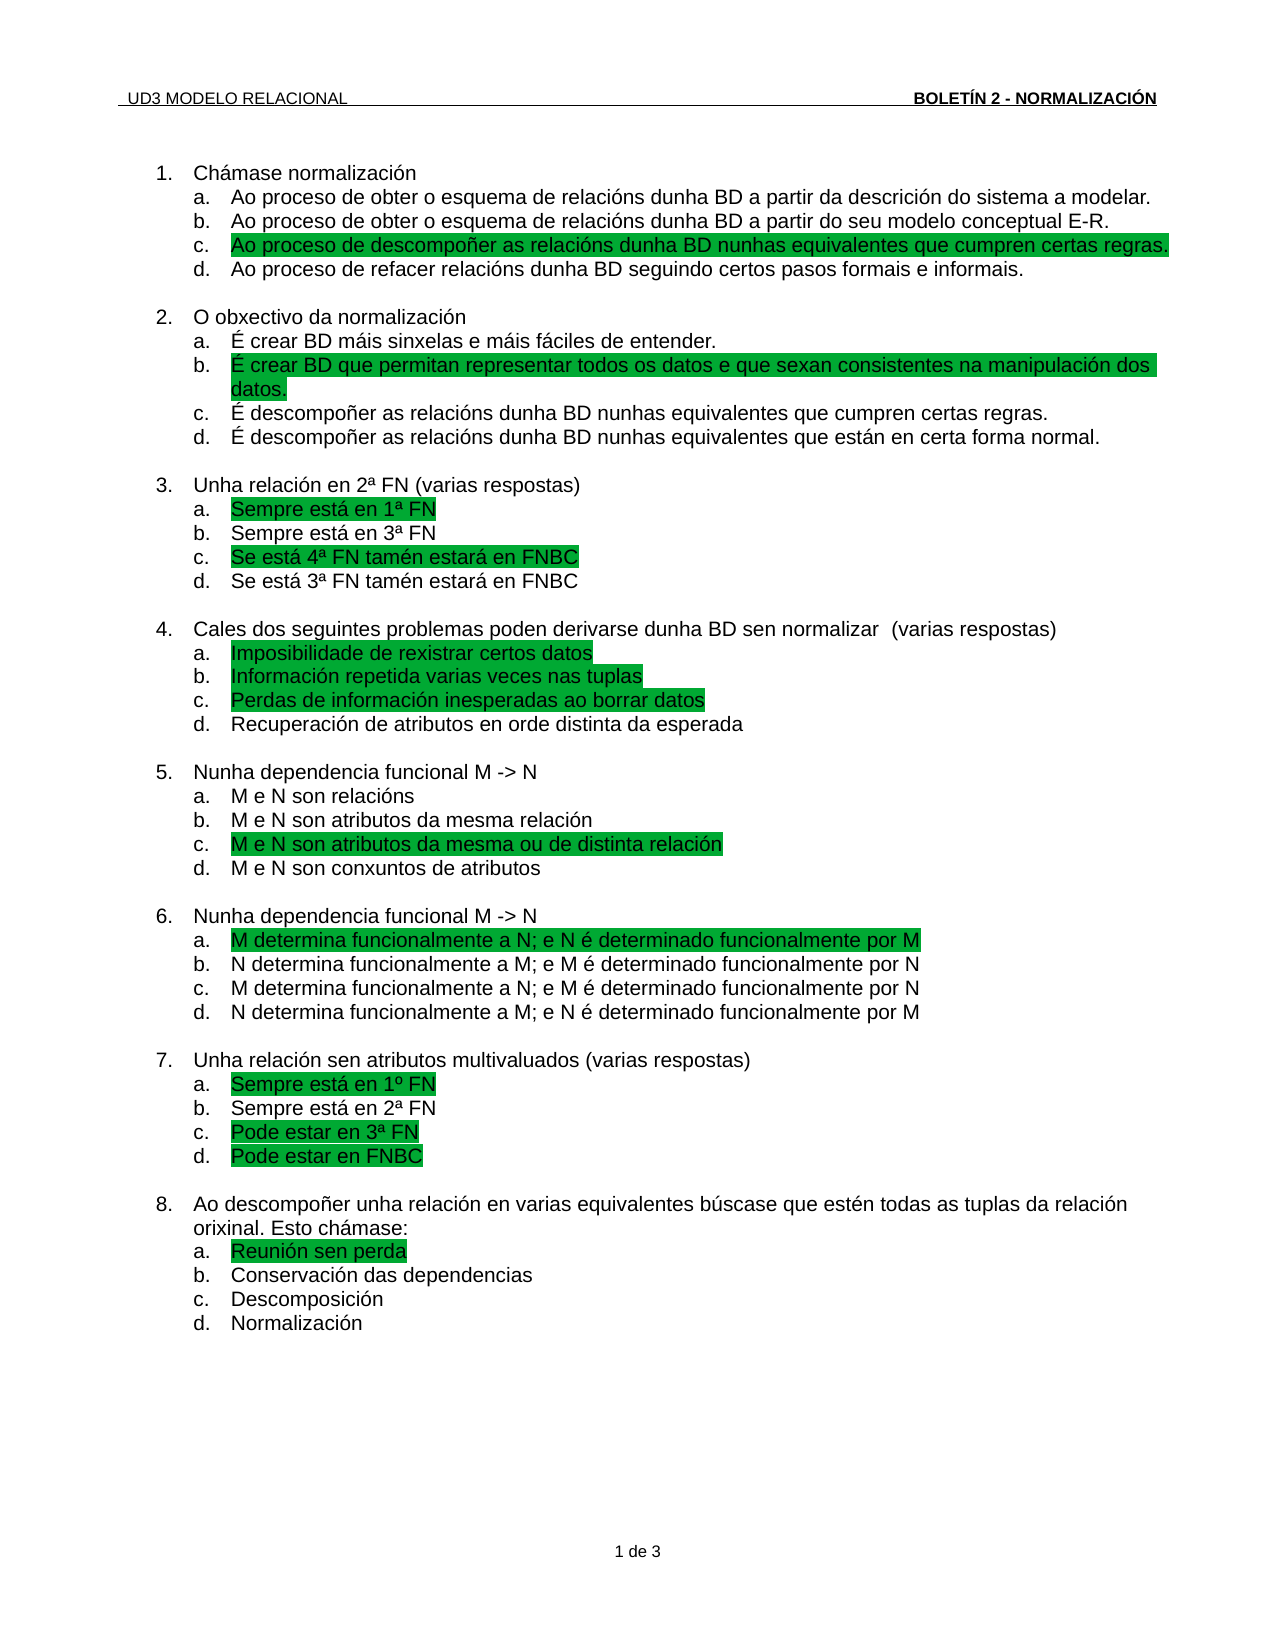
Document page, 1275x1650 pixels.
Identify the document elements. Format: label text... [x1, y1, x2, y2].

list Descomposición [193, 1287, 1176, 1311]
list É descompoñer as relacións dunha BD nunhas equivalentes que cumpren certas regras. [193, 401, 1176, 425]
list Ao descompoñer unha relación en varias equivalentes búscase que estén todas as tuplas da relación orixinal. Esto chámase: [156, 1191, 1176, 1239]
list M e N son relacións [193, 784, 1176, 808]
list Sempre está en 3ª FN [193, 521, 1176, 544]
list Perdas de información inesperadas ao borrar datos [193, 688, 1176, 712]
list Nunha dependencia funcional M -> N [156, 904, 1176, 928]
list Ao proceso de obter o esquema de relacións dunha BD a partir da descrición do sistema a modelar. [193, 185, 1176, 209]
list M e N son atributos da mesma relación [193, 808, 1176, 832]
list Ao proceso de descompoñer as relacións dunha BD nunhas equivalentes que cumpren certas regras. [193, 233, 1176, 257]
list N determina funcionalmente a M; e N é determinado funcionalmente por M [193, 1000, 1176, 1024]
list Recuperación de atributos en orde distinta da esperada [193, 712, 1176, 736]
list O obxectivo da normalización [156, 305, 1176, 329]
list Conservación das dependencias [193, 1263, 1176, 1287]
list Ao proceso de refacer relacións dunha BD seguindo certos pasos formais e informais. [193, 257, 1176, 281]
list M e N son conxuntos de atributos [193, 856, 1176, 880]
list Unha relación sen atributos multivaluados (varias respostas) [156, 1048, 1176, 1072]
list Pode estar en 3ª FN [193, 1119, 1176, 1143]
list É crear BD que permitan representar todos os datos e que sexan consistentes na manipulación dos datos. [193, 353, 1176, 401]
list É descompoñer as relacións dunha BD nunhas equivalentes que están en certa forma normal. [193, 425, 1176, 449]
list Sempre está en 1º FN [193, 1072, 1176, 1096]
list M e N son atributos da mesma ou de distinta relación [193, 832, 1176, 856]
list É crear BD máis sinxelas e máis fáciles de entender. [193, 329, 1176, 353]
list M determina funcionalmente a N; e M é determinado funcionalmente por N [193, 976, 1176, 1000]
list Se está 4ª FN tamén estará en FNBC [193, 544, 1176, 568]
list Nunha dependencia funcional M -> N [156, 760, 1176, 784]
list Imposibilidade de rexistrar certos datos [193, 640, 1176, 664]
list Ao proceso de obter o esquema de relacións dunha BD a partir do seu modelo conceptual E-R. [193, 209, 1176, 233]
list Pode estar en FNBC [193, 1143, 1176, 1167]
list Chámase normalización [156, 161, 1176, 185]
list Cales dos seguintes problemas poden derivarse dunha BD sen normalizar (varias respostas) [156, 616, 1176, 640]
list Reunión sen perda [193, 1239, 1176, 1263]
list Sempre está en 1ª FN [193, 497, 1176, 521]
list Unha relación en 2ª FN (varias respostas) [156, 473, 1176, 497]
list Sempre está en 2ª FN [193, 1096, 1176, 1119]
list Información repetida varias veces nas tuplas [193, 664, 1176, 688]
list M determina funcionalmente a N; e N é determinado funcionalmente por M [193, 928, 1176, 952]
list Normalización [193, 1311, 1176, 1335]
list Se está 3ª FN tamén estará en FNBC [193, 568, 1176, 592]
list N determina funcionalmente a M; e M é determinado funcionalmente por N [193, 952, 1176, 976]
